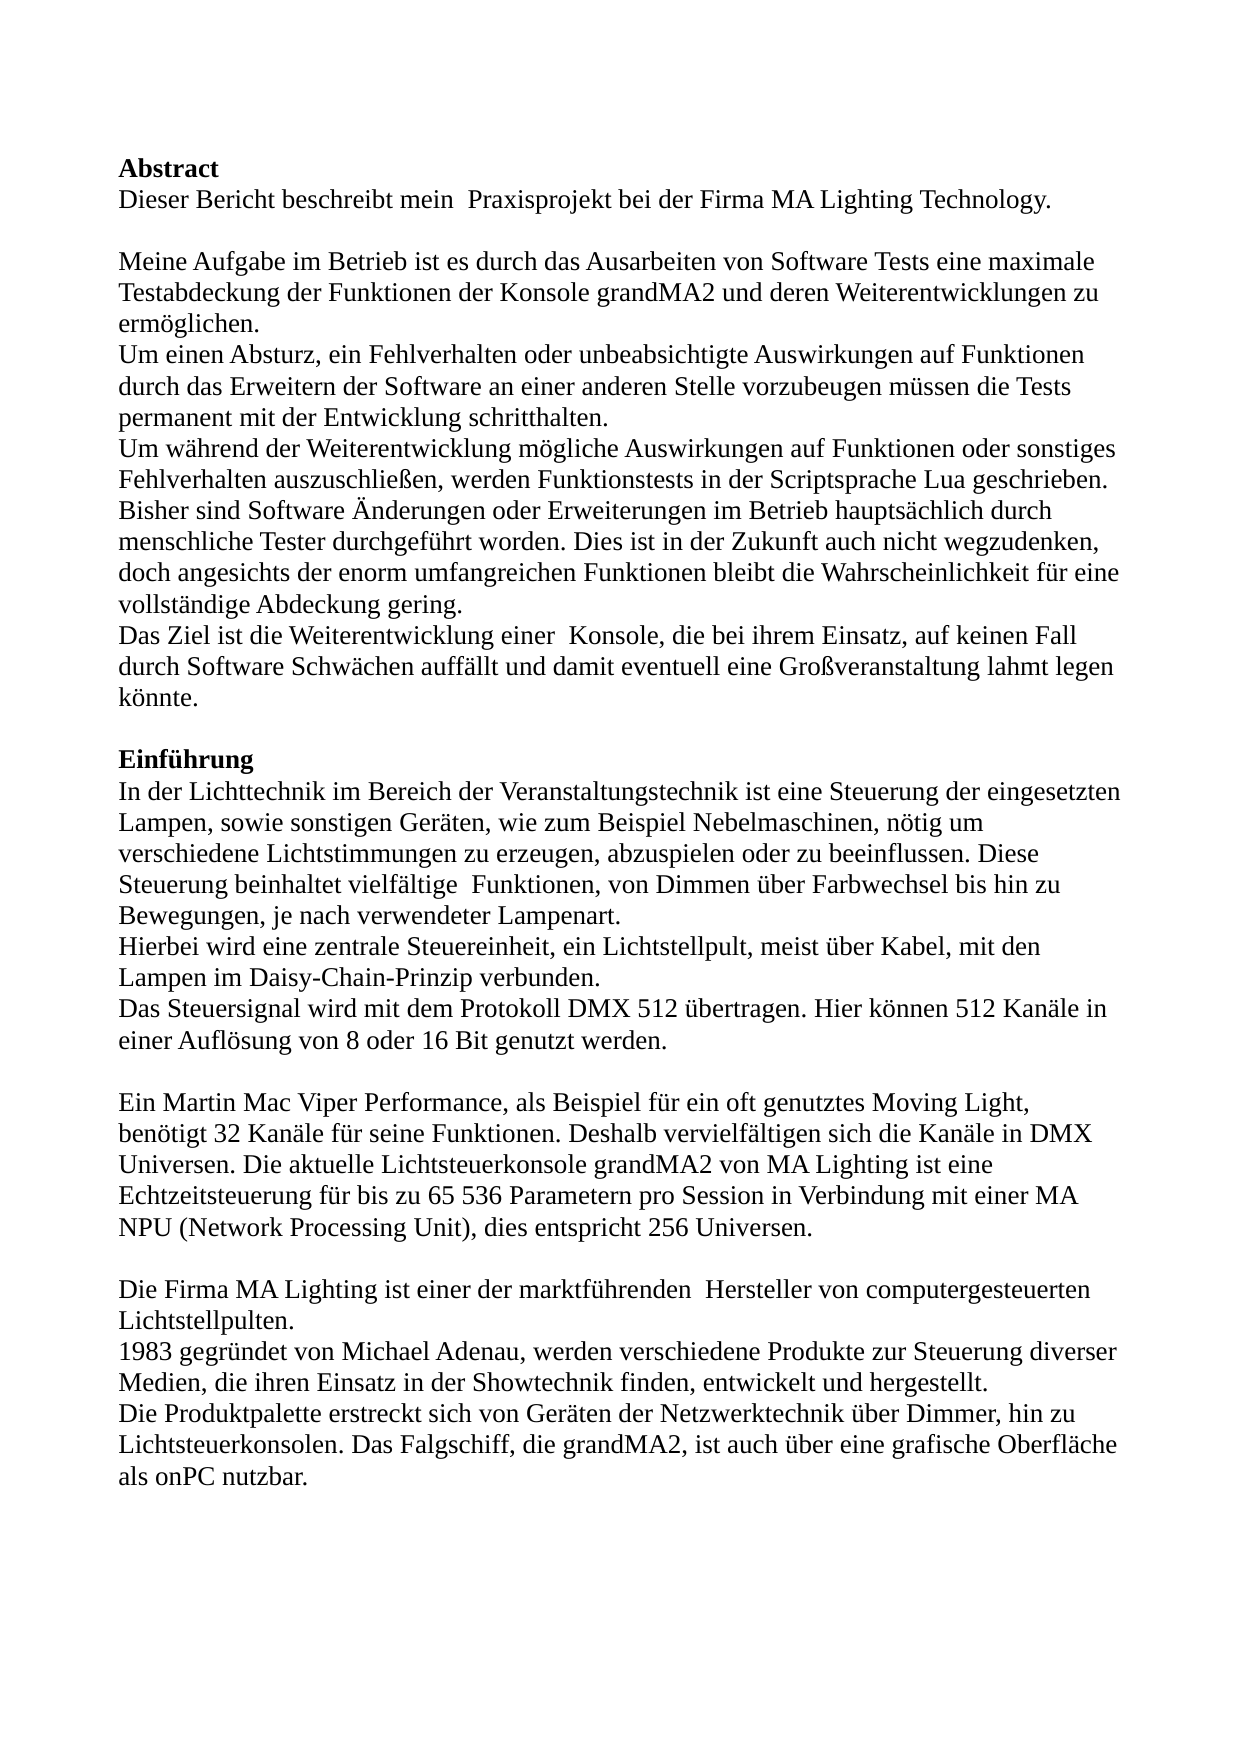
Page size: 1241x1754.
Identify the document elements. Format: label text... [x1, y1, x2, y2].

text Abstract [118, 152, 1122, 183]
text In der Lichttechnik im Bereich der Veranstaltungstechnik ist eine Steuerung der eingesetzten Lampen, sowie sonstigen Geräten, wie zum Beispiel Nebelmaschinen, nötig um verschiedene Lichtstimmungen zu erzeugen, abzuspielen oder zu beeinflussen. Diese Steuerung beinhaltet vielfältige Funktionen, von Dimmen über Farbwechsel bis hin zu Bewegungen, je nach verwendeter Lampenart. [118, 774, 1122, 930]
text Um einen Absturz, ein Fehlverhalten oder unbeabsichtigte Auswirkungen auf Funktionen durch das Erweitern der Software an einer anderen Stelle vorzubeugen müssen die Tests permanent mit der Entwicklung schritthalten. [118, 338, 1122, 432]
text Die Produktpalette erstreckt sich von Geräten der Netzwerktechnik über Dimmer, hin zu Lichtsteuerkonsolen. Das Falgschiff, die grandMA2, ist auch über eine grafische Oberfläche als onPC nutzbar. [118, 1397, 1122, 1491]
text Das Steuersignal wird mit dem Protokoll DMX 512 übertragen. Hier können 512 Kanäle in einer Auflösung von 8 oder 16 Bit genutzt werden. [118, 993, 1122, 1055]
text Die Firma MA Lighting ist einer der marktführenden Hersteller von computergesteuerten Lichtstellpulten. [118, 1273, 1122, 1335]
text 1983 gegründet von Michael Adenau, werden verschiedene Produkte zur Steuerung diverser Medien, die ihren Einsatz in der Showtechnik finden, entwickelt und hergestellt. [118, 1335, 1122, 1397]
text Hierbei wird eine zentrale Steuereinheit, ein Lichtstellpult, meist über Kabel, mit den Lampen im Daisy-Chain-Prinzip verbunden. [118, 930, 1122, 993]
text Das Ziel ist die Weiterentwicklung einer Konsole, die bei ihrem Einsatz, auf keinen Fall durch Software Schwächen auffällt und damit eventuell eine Großveranstaltung lahmt legen könnte. [118, 619, 1122, 712]
text Um während der Weiterentwicklung mögliche Auswirkungen auf Funktionen oder sonstiges Fehlverhalten auszuschließen, werden Funktionstests in der Scriptsprache Lua geschrieben. [118, 432, 1122, 494]
text Meine Aufgabe im Betrieb ist es durch das Ausarbeiten von Software Tests eine maximale Testabdeckung der Funktionen der Konsole grandMA2 und deren Weiterentwicklungen zu ermöglichen. [118, 245, 1122, 338]
text Ein Martin Mac Viper Performance, als Beispiel für ein oft genutztes Moving Light, benötigt 32 Kanäle für seine Funktionen. Deshalb vervielfältigen sich die Kanäle in DMX Universen. Die aktuelle Lichtsteuerkonsole grandMA2 von MA Lighting ist eine Echtzeitsteuerung für bis zu 65 536 Parametern pro Session in Verbindung mit einer MA NPU (Network Processing Unit), dies entspricht 256 Universen. [118, 1086, 1122, 1242]
text Einführung [118, 743, 1122, 774]
text Bisher sind Software Änderungen oder Erweiterungen im Betrieb hauptsächlich durch menschliche Tester durchgeführt worden. Dies ist in der Zukunft auch nicht wegzudenken, doch angesichts der enorm umfangreichen Funktionen bleibt die Wahrscheinlichkeit für eine vollständige Abdeckung gering. [118, 494, 1122, 619]
text Dieser Bericht beschreibt mein Praxisprojekt bei der Firma MA Lighting Technology. [118, 183, 1122, 214]
